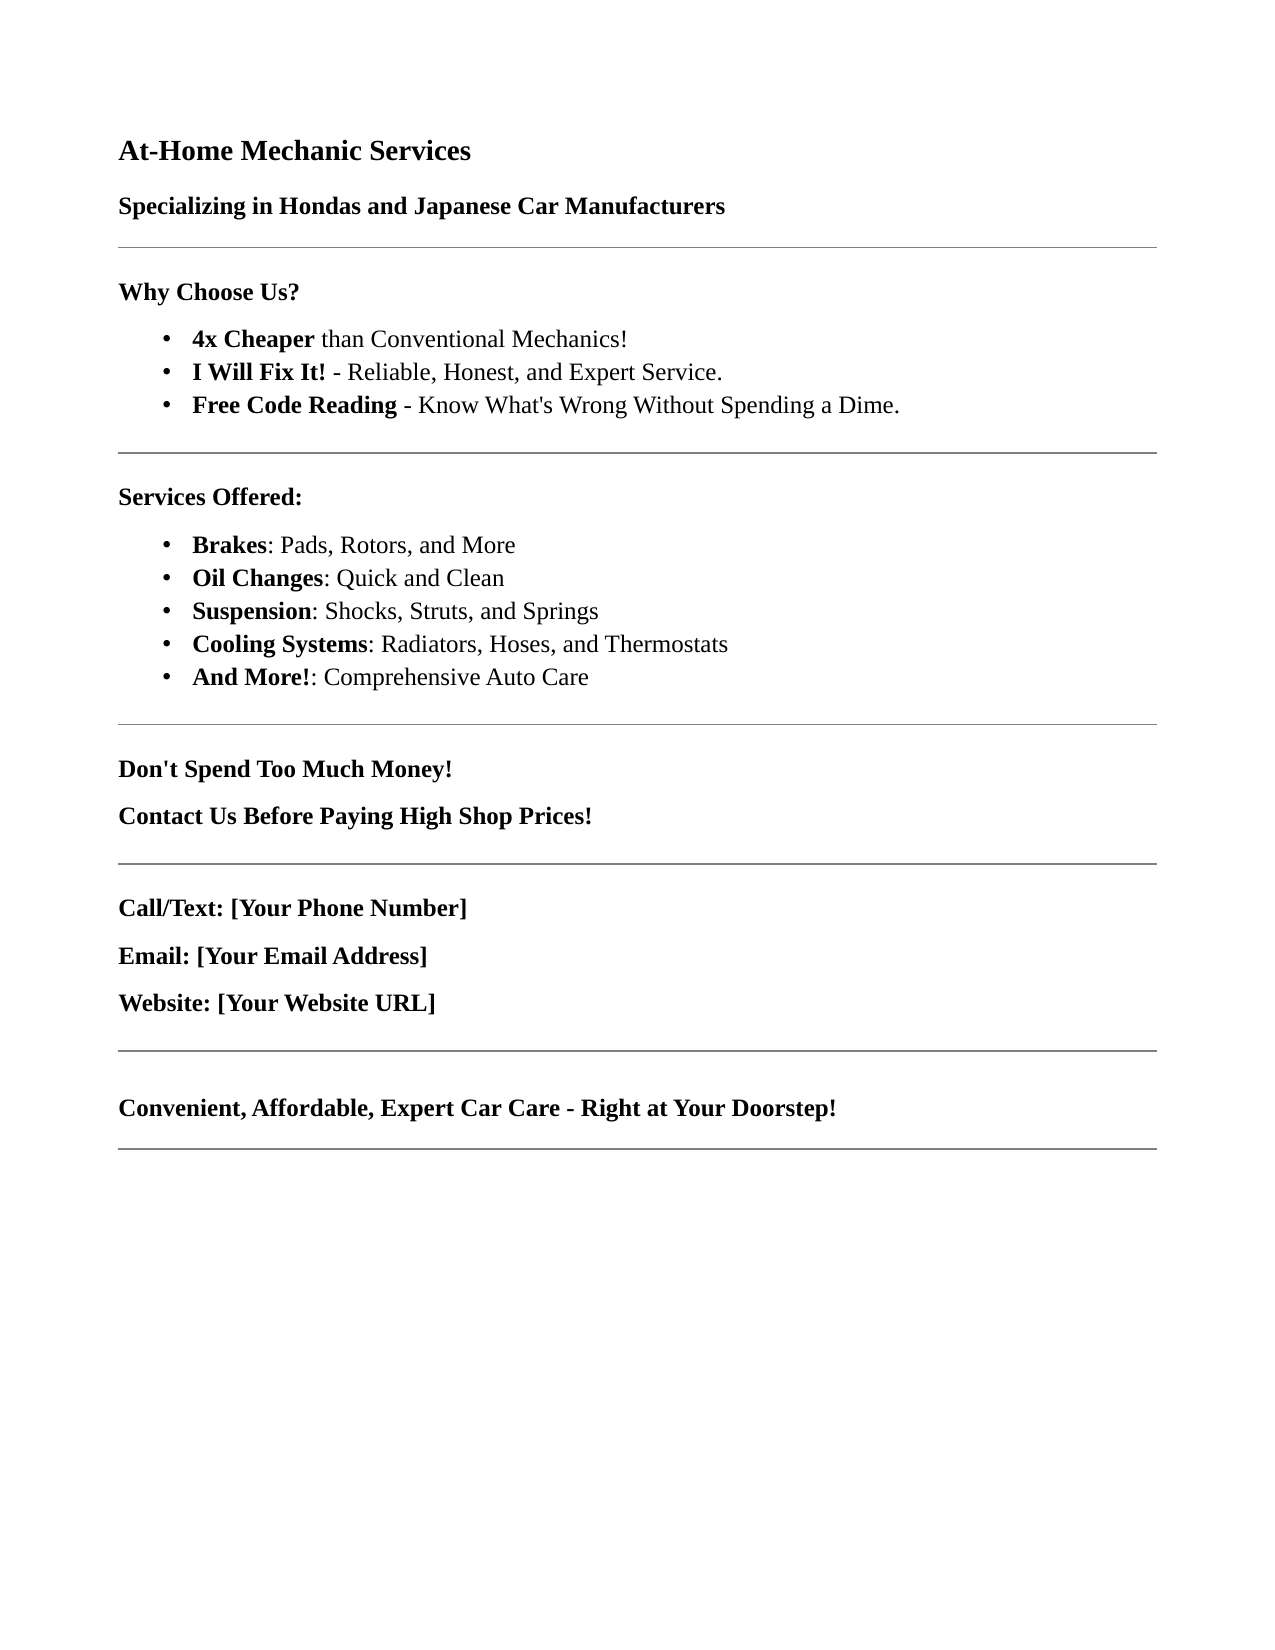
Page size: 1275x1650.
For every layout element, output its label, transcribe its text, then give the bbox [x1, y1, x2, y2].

list 4x Cheaper than Conventional Mechanics! [162, 324, 1157, 353]
list And More!: Comprehensive Auto Care [162, 662, 1157, 691]
subtitle Convenient, Affordable, Expert Car Care - Right at Your Doorstep! [118, 1093, 1157, 1122]
list Cooling Systems: Radiators, Hoses, and Thermostats [162, 629, 1157, 658]
text Contact Us Before Paying High Shop Prices! [118, 801, 1157, 830]
list Suspension: Shocks, Struts, and Springs [162, 596, 1157, 625]
subtitle At-Home Mechanic Services [118, 133, 1157, 166]
text Call/Text: [Your Phone Number] [118, 893, 1157, 922]
text Why Choose Us? [118, 277, 1157, 306]
subtitle Specializing in Hondas and Japanese Car Manufacturers [118, 191, 1157, 220]
list Free Code Reading - Know What's Wrong Without Spending a Dime. [162, 390, 1157, 419]
text Services Offered: [118, 482, 1157, 511]
text Email: [Your Email Address] [118, 941, 1157, 970]
list I Will Fix It! - Reliable, Honest, and Expert Service. [162, 357, 1157, 386]
list Brakes: Pads, Rotors, and More [162, 530, 1157, 559]
text Website: [Your Website URL] [118, 988, 1157, 1017]
text Don't Spend Too Much Money! [118, 754, 1157, 783]
list Oil Changes: Quick and Clean [162, 563, 1157, 592]
